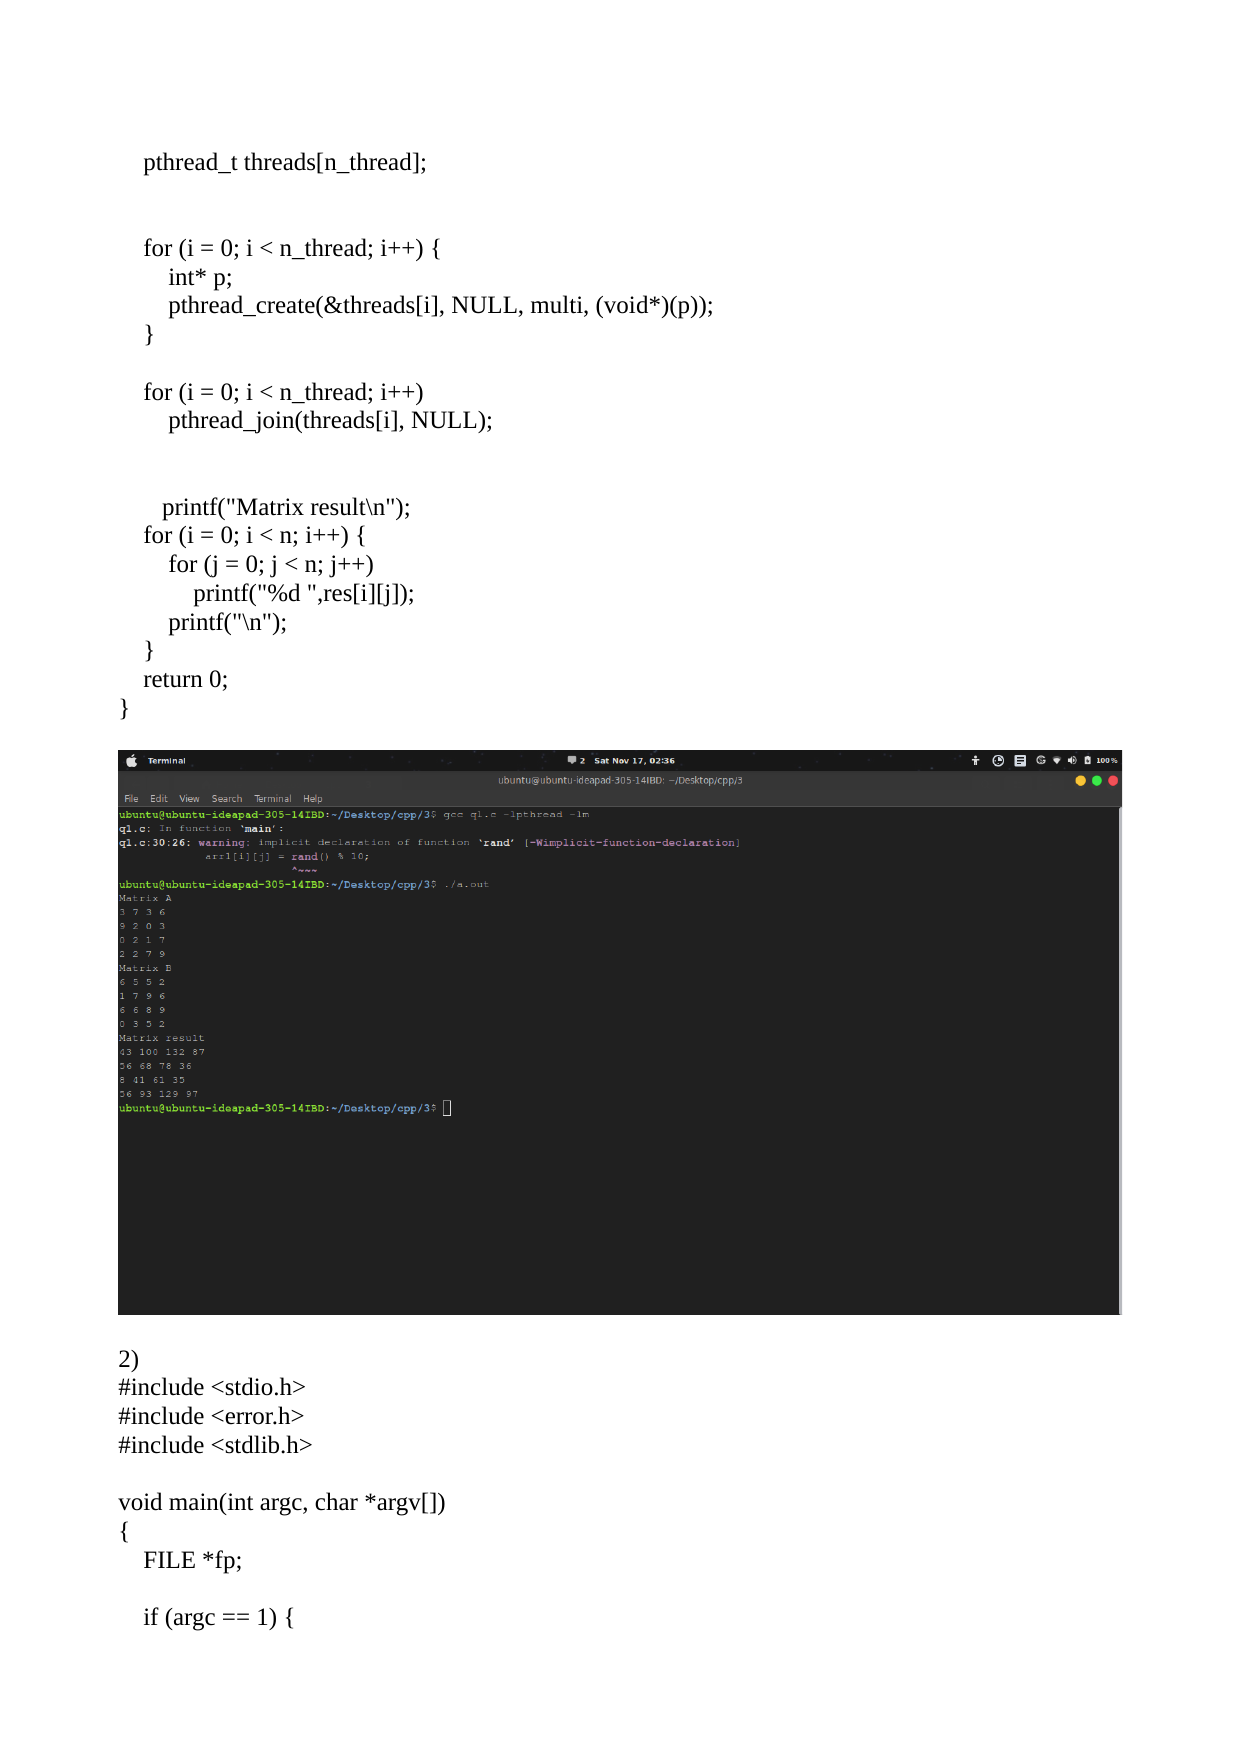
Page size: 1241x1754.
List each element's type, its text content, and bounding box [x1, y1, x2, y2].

text { [118, 1516, 1122, 1545]
text pthread_join(threads[i], NULL); [118, 406, 1122, 434]
text printf("%d ",res[i][j]); [118, 578, 1122, 607]
text printf("Matrix result\n"); [118, 492, 1122, 521]
text int* p; [118, 262, 1122, 291]
text #include <stdlib.h> [118, 1430, 1122, 1459]
text for (j = 0; j < n; j++) [118, 549, 1122, 578]
text for (i = 0; i < n; i++) { [118, 521, 1122, 549]
text #include <stdio.h> [118, 1372, 1122, 1401]
text printf("\n"); [118, 607, 1122, 636]
text pthread_t threads[n_thread]; [118, 147, 1122, 176]
text void main(int argc, char *argv[]) [118, 1487, 1122, 1516]
text 2) [118, 1344, 1122, 1372]
text FILE *fp; [118, 1545, 1122, 1574]
picture [118, 750, 1123, 1315]
text for (i = 0; i < n_thread; i++) { [118, 233, 1122, 262]
text return 0; [118, 664, 1122, 693]
text #include <error.h> [118, 1401, 1122, 1430]
text pthread_create(&threads[i], NULL, multi, (void*)(p)); [118, 291, 1122, 319]
text } [118, 693, 1122, 722]
text } [118, 636, 1122, 664]
text } [118, 319, 1122, 348]
text for (i = 0; i < n_thread; i++) [118, 377, 1122, 406]
text if (argc == 1) { [118, 1602, 1122, 1631]
